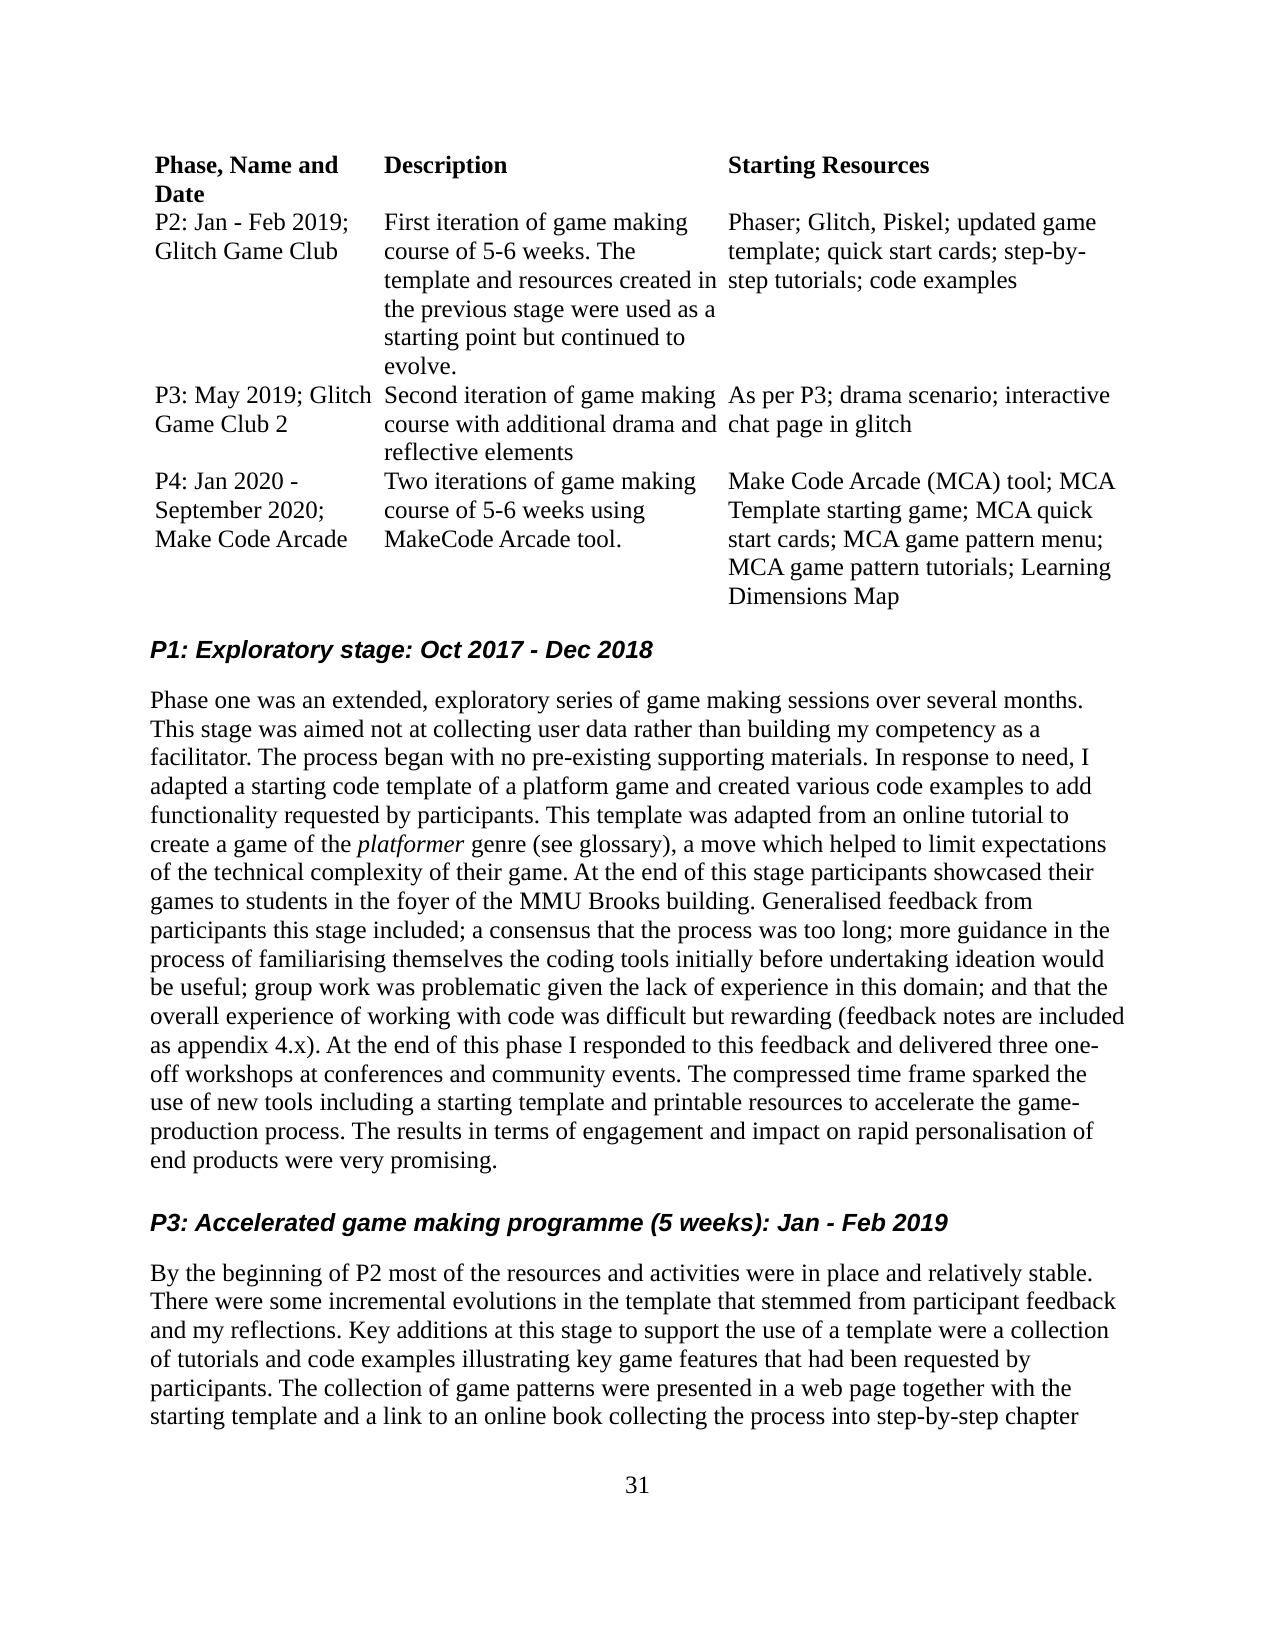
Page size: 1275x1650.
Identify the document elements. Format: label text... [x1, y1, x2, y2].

text Phase one was an extended, exploratory series of game making sessions over several months. This stage was aimed not at collecting user data rather than building my competency as a facilitator. The process began with no pre-existing supporting materials. In response to need, I adapted a starting code template of a platform game and created various code examples to add functionality requested by participants. This template was adapted from an online tutorial to create a game of the platformer genre (see glossary), a move which helped to limit expectations of the technical complexity of their game. At the end of this stage participants showcased their games to students in the foyer of the MMU Brooks building. Generalised feedback from participants this stage included; a consensus that the process was too long; more guidance in the process of familiarising themselves the coding tools initially before undertaking ideation would be useful; group work was problematic given the lack of experience in this domain; and that the overall experience of working with code was difficult but rewarding (feedback notes are included as appendix 4.x). At the end of this phase I responded to this feedback and delivered three one-off workshops at conferences and community events. The compressed time frame sparked the use of new tools including a starting template and printable resources to accelerate the game-production process. The results in terms of engagement and impact on rapid personalisation of end products were very promising. [150, 685, 1125, 1174]
table_header Starting Resources [724, 150, 1125, 207]
subtitle P3: Accelerated game making programme (5 weeks): Jan - Feb 2019 [150, 1208, 1125, 1236]
table_cell First iteration of game making course of 5-6 weeks. The template and resources created in the previous stage were used as a starting point but continued to evolve. [379, 208, 723, 380]
table_cell As per P3; drama scenario; interactive chat page in glitch [724, 380, 1125, 466]
table_cell Make Code Arcade (MCA) tool; MCA Template starting game; MCA quick start cards; MCA game pattern menu; MCA game pattern tutorials; Learning Dimensions Map [724, 466, 1125, 610]
table_cell P3: May 2019; Glitch Game Club 2 [150, 380, 379, 466]
subtitle P1: Exploratory stage: Oct 2017 - Dec 2018 [150, 635, 1125, 663]
table_header Phase, Name and Date [150, 150, 379, 207]
table_cell P2: Jan - Feb 2019; Glitch Game Club [150, 208, 379, 380]
text By the beginning of P2 most of the resources and activities were in place and relatively stable. There were some incremental evolutions in the template that stemmed from participant feedback and my reflections. Key additions at this stage to support the use of a template were a collection of tutorials and code examples illustrating key game features that had been requested by participants. The collection of game patterns were presented in a web page together with the starting template and a link to an online book collecting the process into step-by-step chapter [150, 1258, 1125, 1430]
table_cell P4: Jan 2020 - September 2020; Make Code Arcade [150, 466, 379, 610]
table_cell Second iteration of game making course with additional drama and reflective elements [379, 380, 723, 466]
table_header Description [379, 150, 723, 207]
table_cell Two iterations of game making course of 5-6 weeks using MakeCode Arcade tool. [379, 466, 723, 610]
table_cell Phaser; Glitch, Piskel; updated game template; quick start cards; step-by-step tutorials; code examples [724, 208, 1125, 380]
